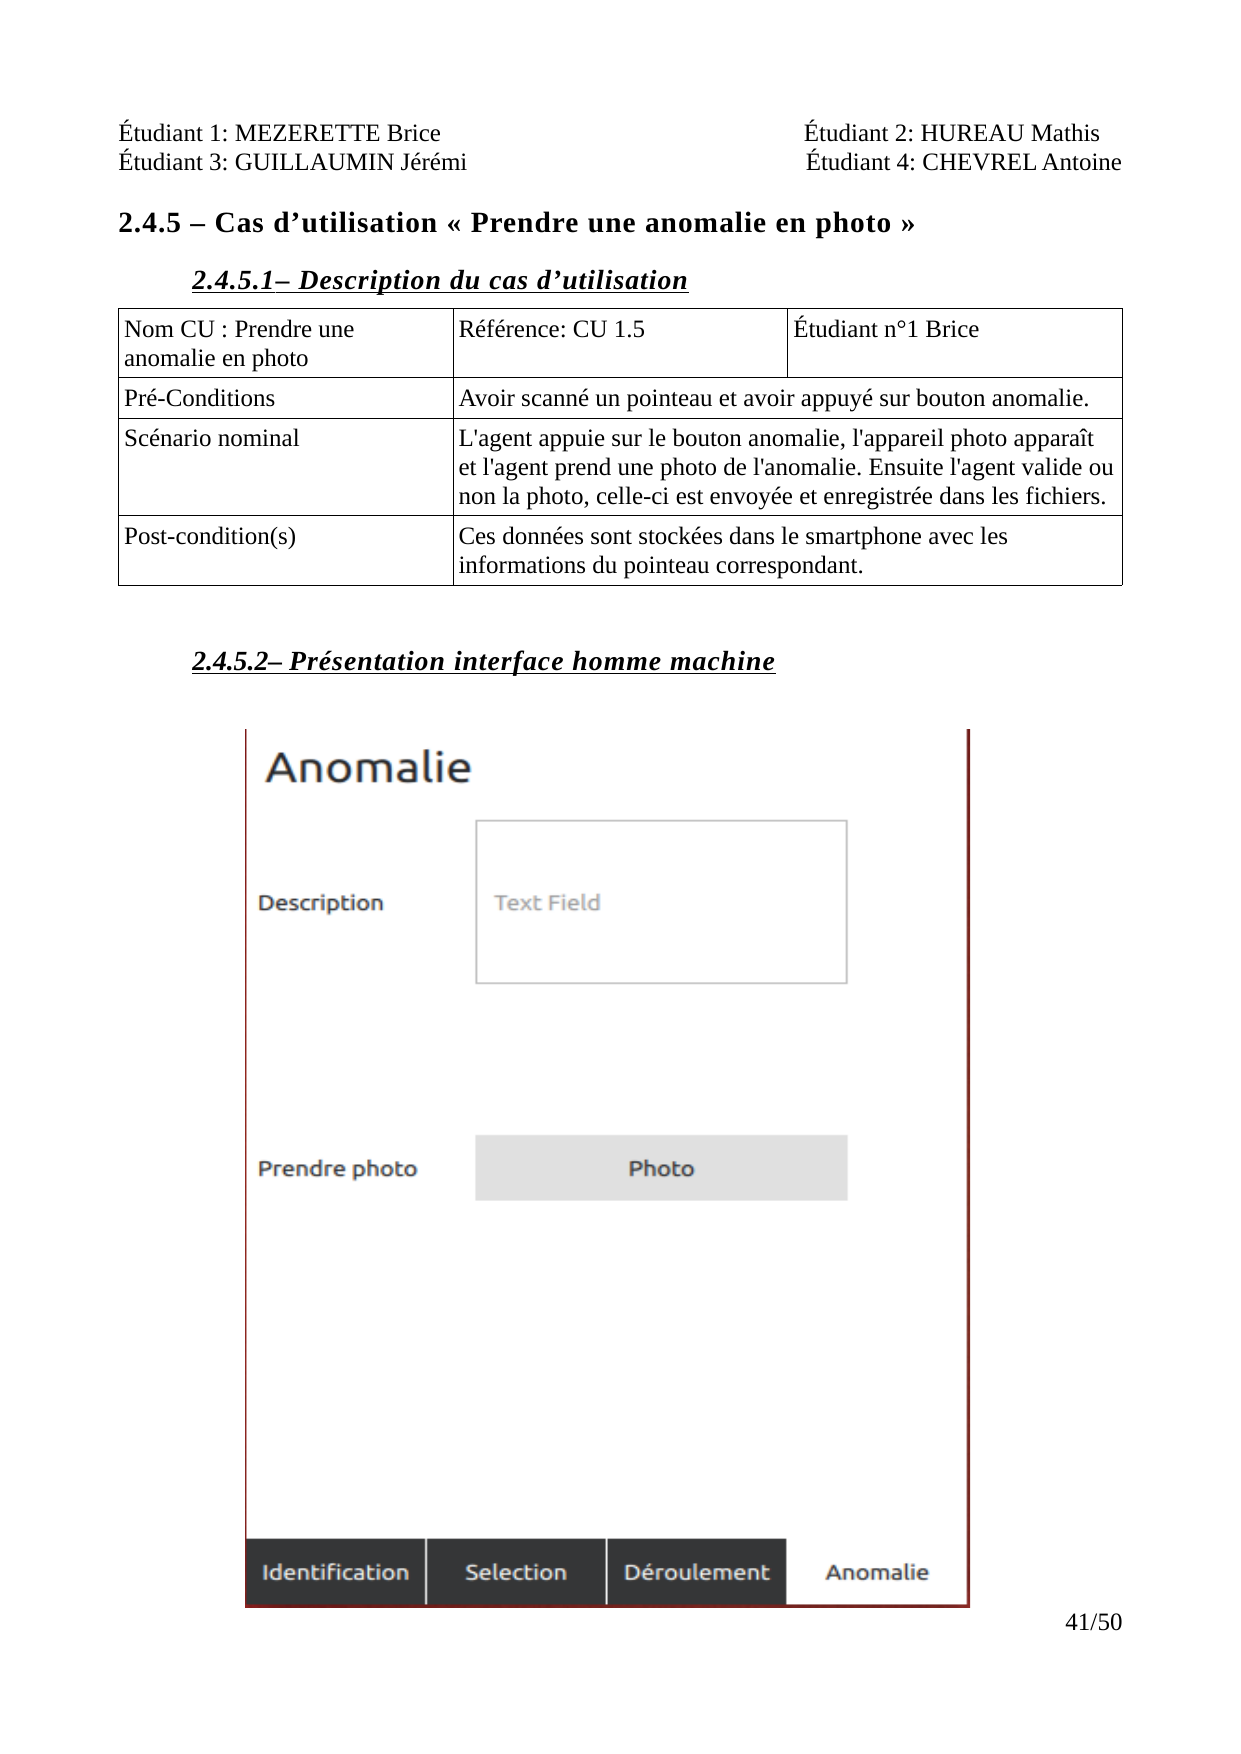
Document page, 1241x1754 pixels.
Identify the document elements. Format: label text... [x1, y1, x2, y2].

table_header Nom CU : Prendre une anomalie en photo [119, 309, 453, 377]
picture [245, 729, 971, 1608]
table_cell Pré-Conditions [119, 378, 453, 418]
table_cell L'agent appuie sur le bouton anomalie, l'appareil photo apparaît et l'agent prend une photo de l'anomalie. Ensuite l'agent valide ou non la photo, celle-ci est envoyée et enregistrée dans les fichiers. [454, 419, 1122, 515]
subtitle 2.4.5 – Cas d’utilisation « Prendre une anomalie en photo » [118, 205, 1122, 239]
subtitle 2.4.5.2– Présentation interface homme machine [118, 645, 1122, 677]
table_cell Scénario nominal [119, 419, 453, 515]
table_cell Ces données sont stockées dans le smartphone avec les informations du pointeau correspondant. [454, 516, 1122, 584]
table_header Étudiant n°1 Brice [788, 309, 1122, 377]
table_header Référence: CU 1.5 [454, 309, 787, 377]
subtitle 2.4.5.1– Description du cas d’utilisation [118, 264, 1122, 296]
table_cell Post-condition(s) [119, 516, 453, 584]
table_cell Avoir scanné un pointeau et avoir appuyé sur bouton anomalie. [454, 378, 1122, 418]
